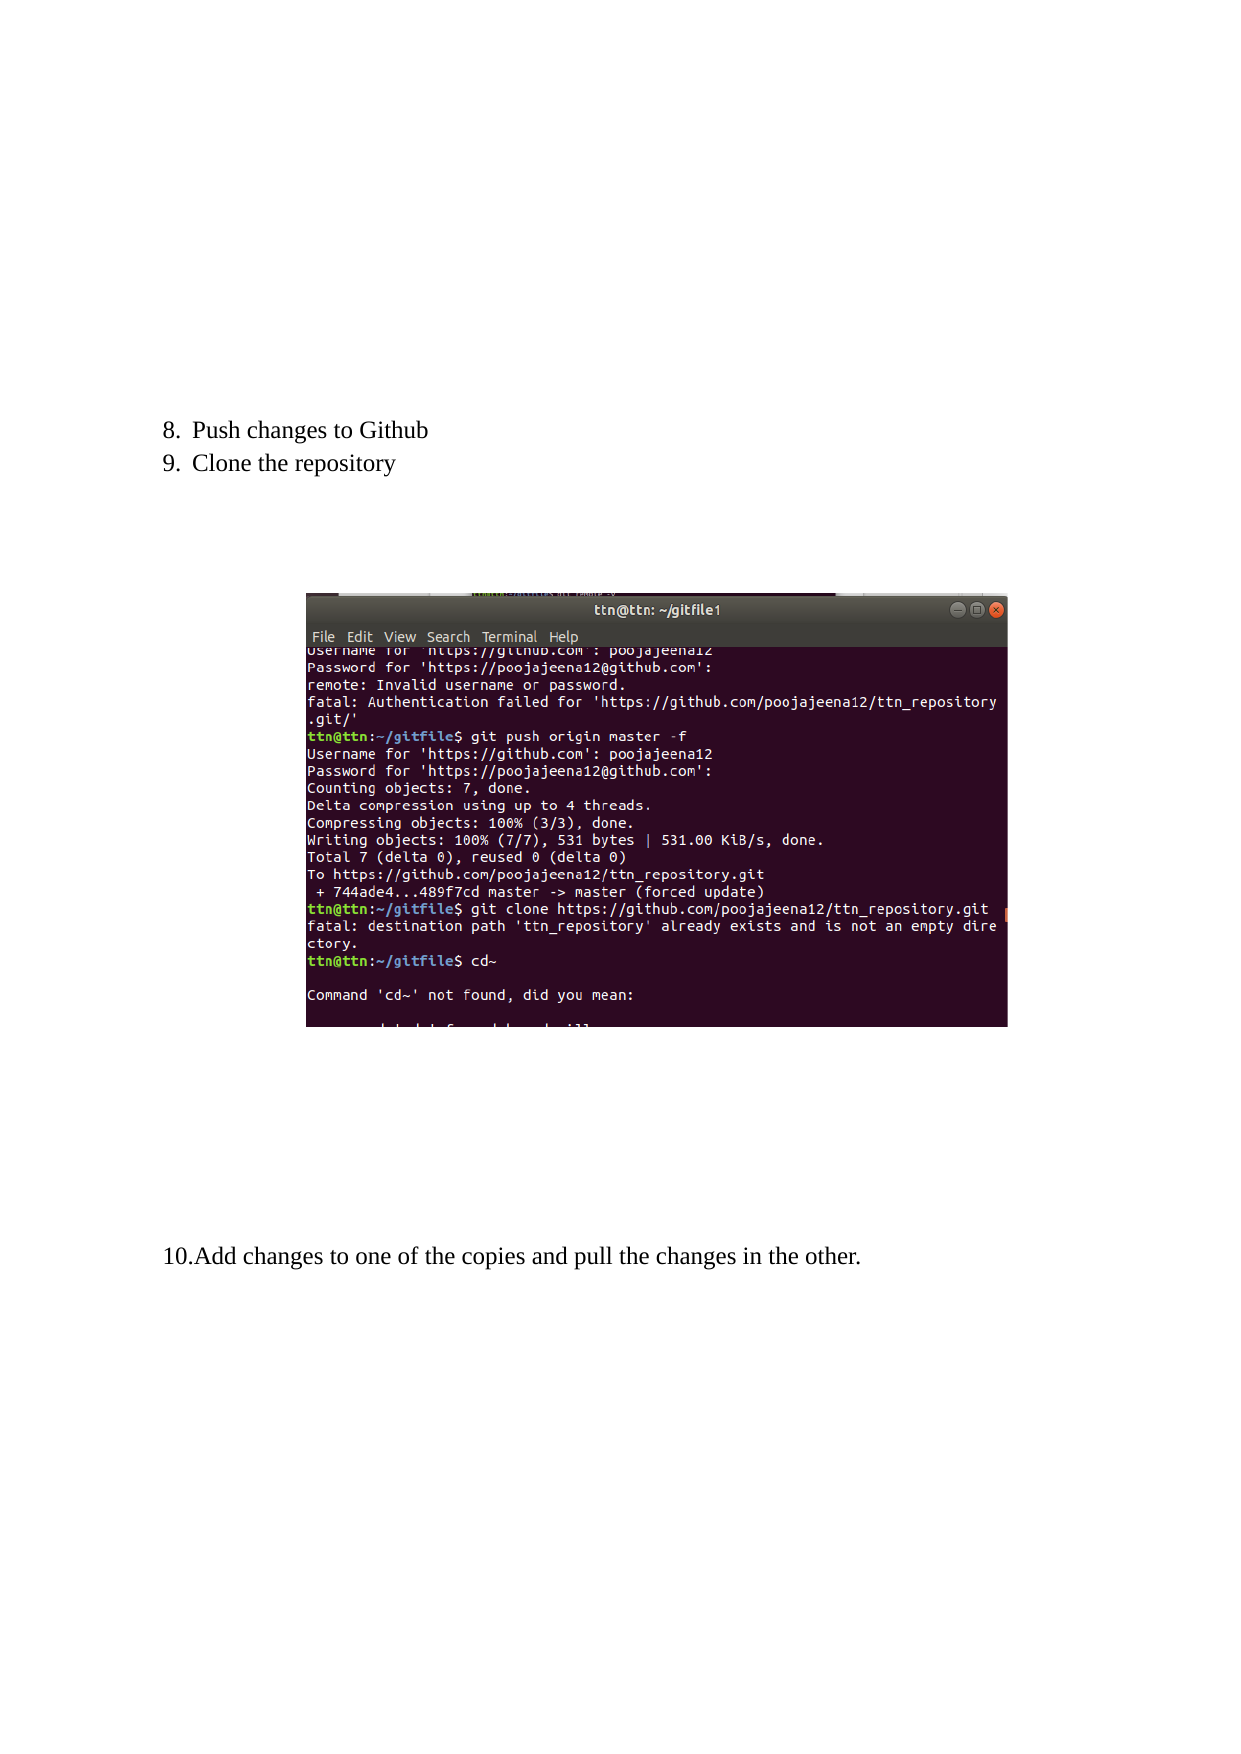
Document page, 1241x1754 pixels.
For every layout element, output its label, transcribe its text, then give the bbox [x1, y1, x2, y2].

list Push changes to Github [162, 415, 1122, 444]
list Add changes to one of the copies and pull the changes in the other. [162, 1241, 1122, 1269]
picture [306, 593, 1008, 1027]
list Clone the repository [162, 448, 1122, 477]
